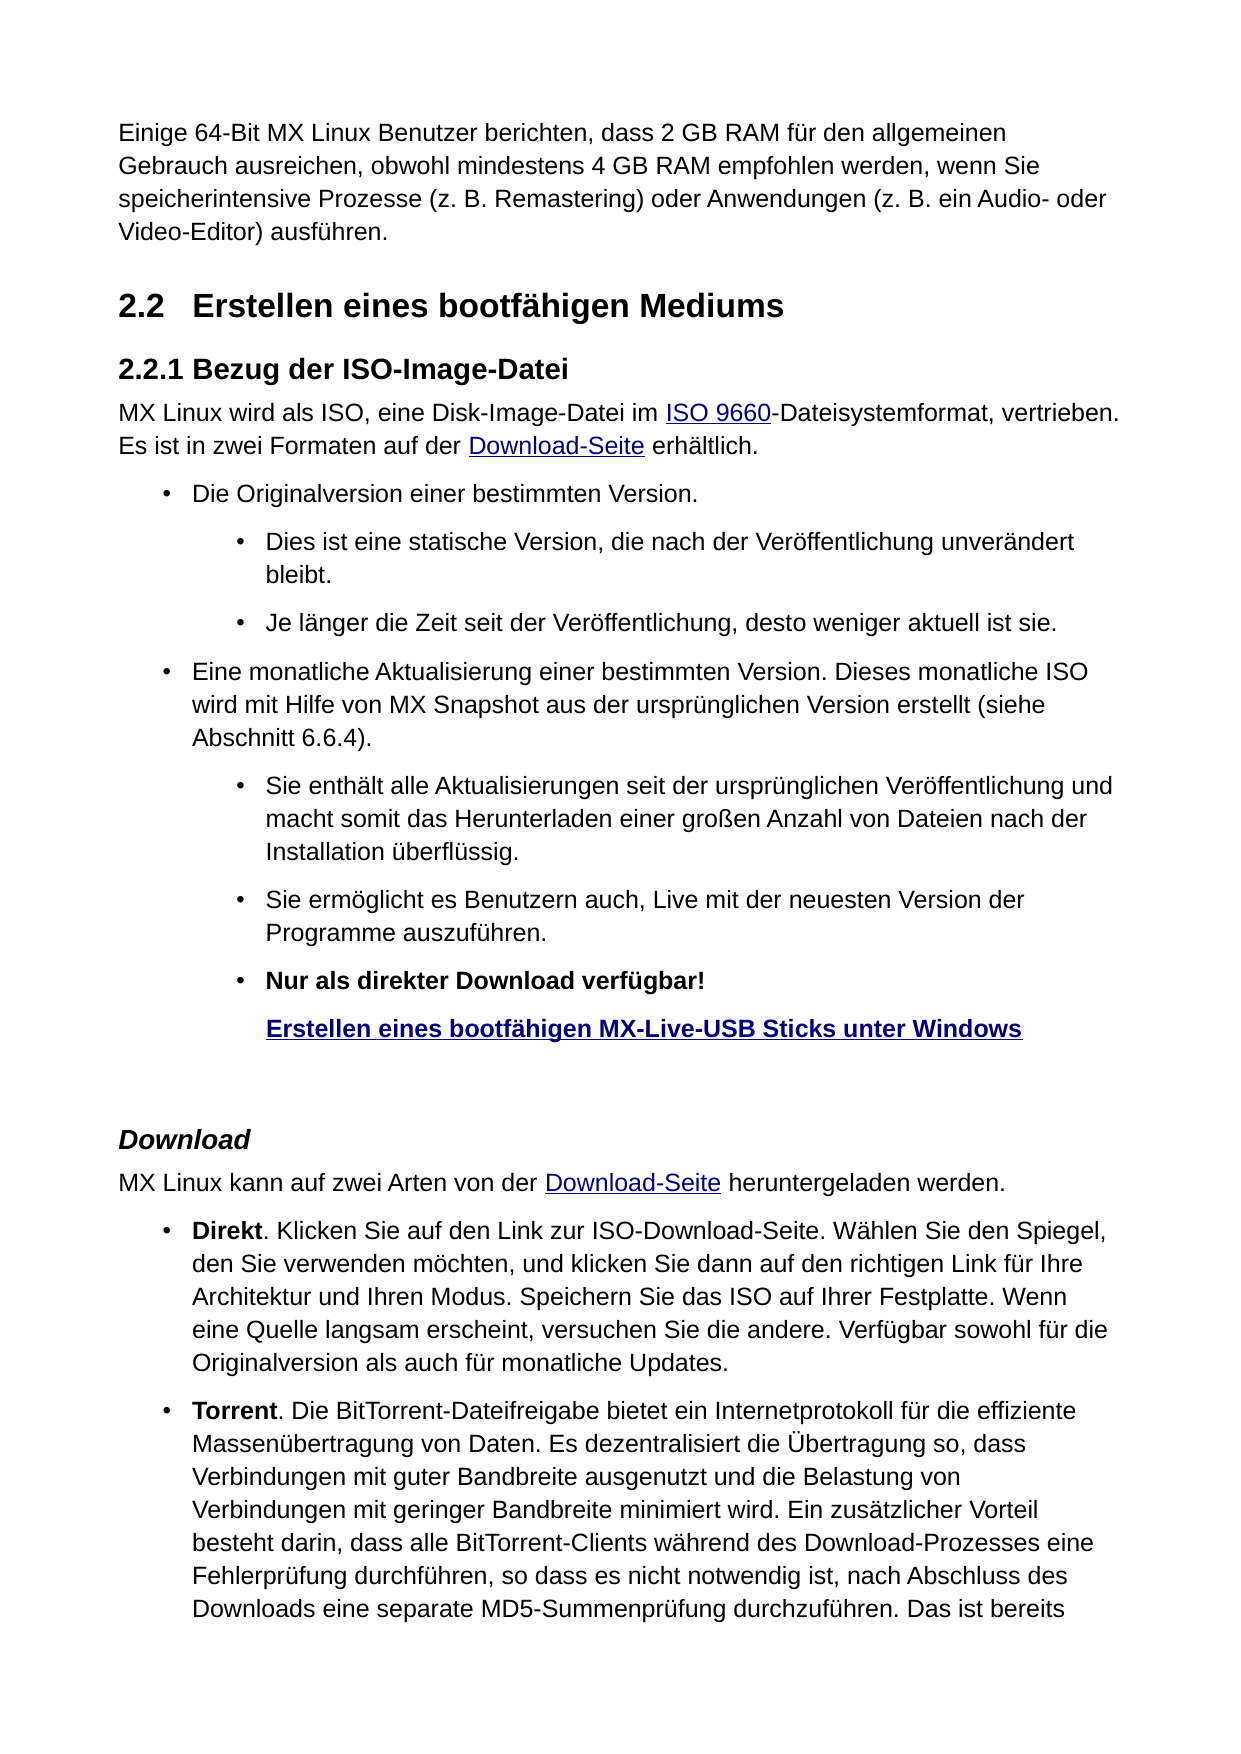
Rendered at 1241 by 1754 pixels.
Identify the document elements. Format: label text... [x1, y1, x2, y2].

text MX Linux kann auf zwei Arten von der Download-Seite heruntergeladen werden. [118, 1168, 1122, 1196]
text MX Linux wird als ISO, eine Disk-Image-Datei im ISO 9660-Dateisystemformat, vertrieben. Es ist in zwei Formaten auf der Download-Seite erhältlich. [118, 398, 1122, 460]
text Einige 64-Bit MX Linux Benutzer berichten, dass 2 GB RAM für den allgemeinen Gebrauch ausreichen, obwohl mindestens 4 GB RAM empfohlen werden, wenn Sie speicherintensive Prozesse (z. B. Remastering) oder Anwendungen (z. B. ein Audio- oder Video-Editor) ausführen. [118, 118, 1122, 246]
list Sie ermöglicht es Benutzern auch, Live mit der neuesten Version der Programme auszuführen. [236, 885, 1122, 947]
text Erstellen eines bootfähigen MX-Live-USB Sticks unter Windows [118, 1014, 1122, 1043]
subtitle Download [118, 1123, 1122, 1155]
subtitle Bezug der ISO-Image-Datei [118, 352, 1122, 386]
list Die Originalversion einer bestimmten Version. [162, 479, 1122, 508]
list Sie enthält alle Aktualisierungen seit der ursprünglichen Veröffentlichung und macht somit das Herunterladen einer großen Anzahl von Dateien nach der Installation überflüssig. [236, 771, 1122, 866]
list Eine monatliche Aktualisierung einer bestimmten Version. Dieses monatliche ISO wird mit Hilfe von MX Snapshot aus der ursprünglichen Version erstellt (siehe Abschnitt 6.6.4). [162, 656, 1122, 751]
list Dies ist eine statische Version, die nach der Veröffentlichung unverändert bleibt. [236, 527, 1122, 589]
list Nur als direkter Download verfügbar! [236, 966, 1122, 995]
list Je länger die Zeit seit der Veröffentlichung, desto weniger aktuell ist sie. [236, 608, 1122, 637]
list Direkt. Klicken Sie auf den Link zur ISO-Download-Seite. Wählen Sie den Spiegel, den Sie verwenden möchten, und klicken Sie dann auf den richtigen Link für Ihre Architektur und Ihren Modus. Speichern Sie das ISO auf Ihrer Festplatte. Wenn eine Quelle langsam erscheint, versuchen Sie die andere. Verfügbar sowohl für die Originalversion als auch für monatliche Updates. [162, 1216, 1122, 1377]
subtitle Erstellen eines bootfähigen Mediums [118, 286, 1122, 325]
list Torrent. Die BitTorrent-Dateifreigabe bietet ein Internetprotokoll für die effiziente Massenübertragung von Daten. Es dezentralisiert die Übertragung so, dass Verbindungen mit guter Bandbreite ausgenutzt und die Belastung von Verbindungen mit geringer Bandbreite minimiert wird. Ein zusätzlicher Vorteil besteht darin, dass alle BitTorrent-Clients während des Download-Prozesses eine Fehlerprüfung durchführen, so dass es nicht notwendig ist, nach Abschluss des Downloads eine separate MD5-Summenprüfung durchzuführen. Das ist bereits [162, 1396, 1122, 1623]
